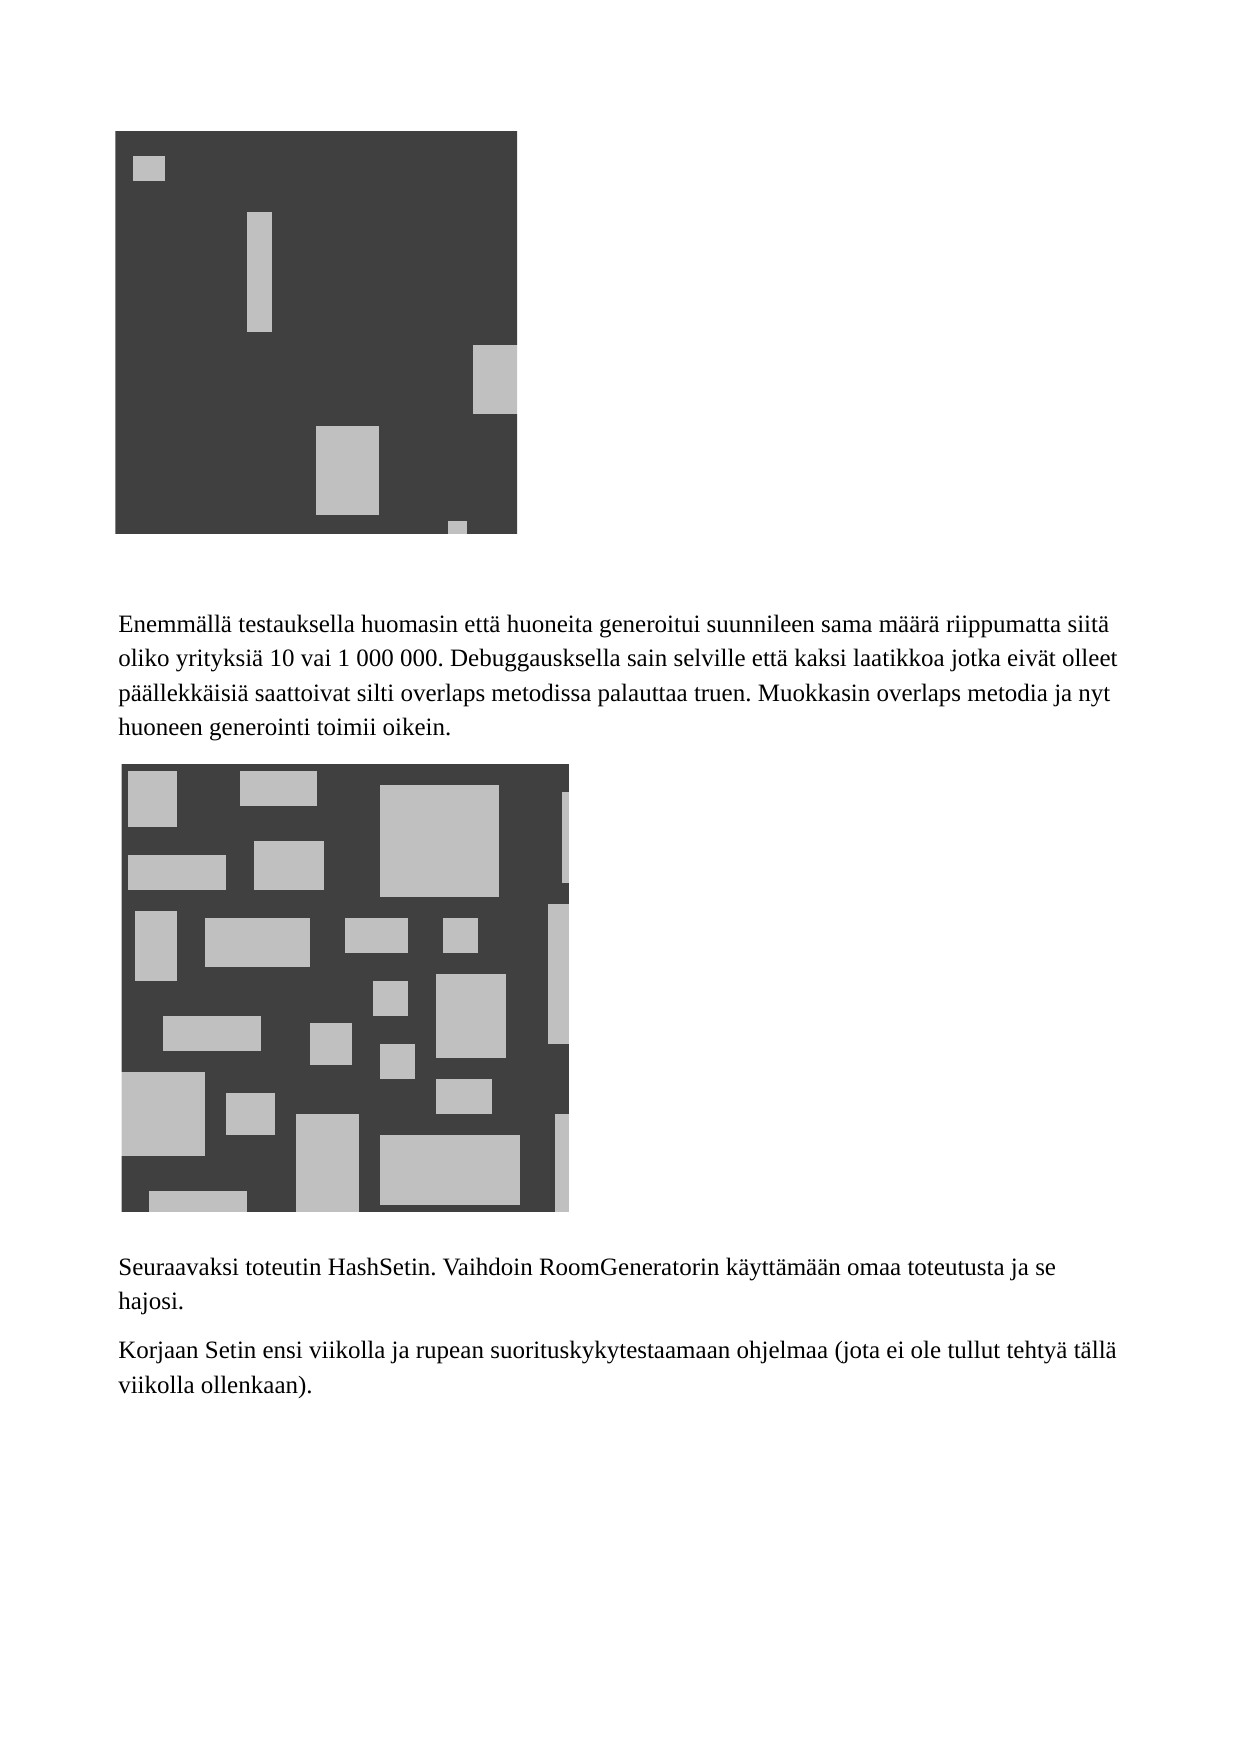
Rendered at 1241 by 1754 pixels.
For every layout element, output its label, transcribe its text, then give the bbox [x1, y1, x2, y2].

text Enemmällä testauksella huomasin että huoneita generoitui suunnileen sama määrä riippumatta siitä oliko yrityksiä 10 vai 1 000 000. Debuggausksella sain selville että kaksi laatikkoa jotka eivät olleet päällekkäisiä saattoivat silti overlaps metodissa palauttaa truen. Muokkasin overlaps metodia ja nyt huoneen generointi toimii oikein. [118, 609, 1122, 741]
text Korjaan Setin ensi viikolla ja rupean suorituskykytestaamaan ohjelmaa (jota ei ole tullut tehtyä tällä viikolla ollenkaan). [118, 1335, 1122, 1399]
picture [115, 131, 518, 534]
picture [121, 764, 569, 1212]
text Seuraavaksi toteutin HashSetin. Vaihdoin RoomGeneratorin käyttämään omaa toteutusta ja se hajosi. [118, 1252, 1122, 1315]
